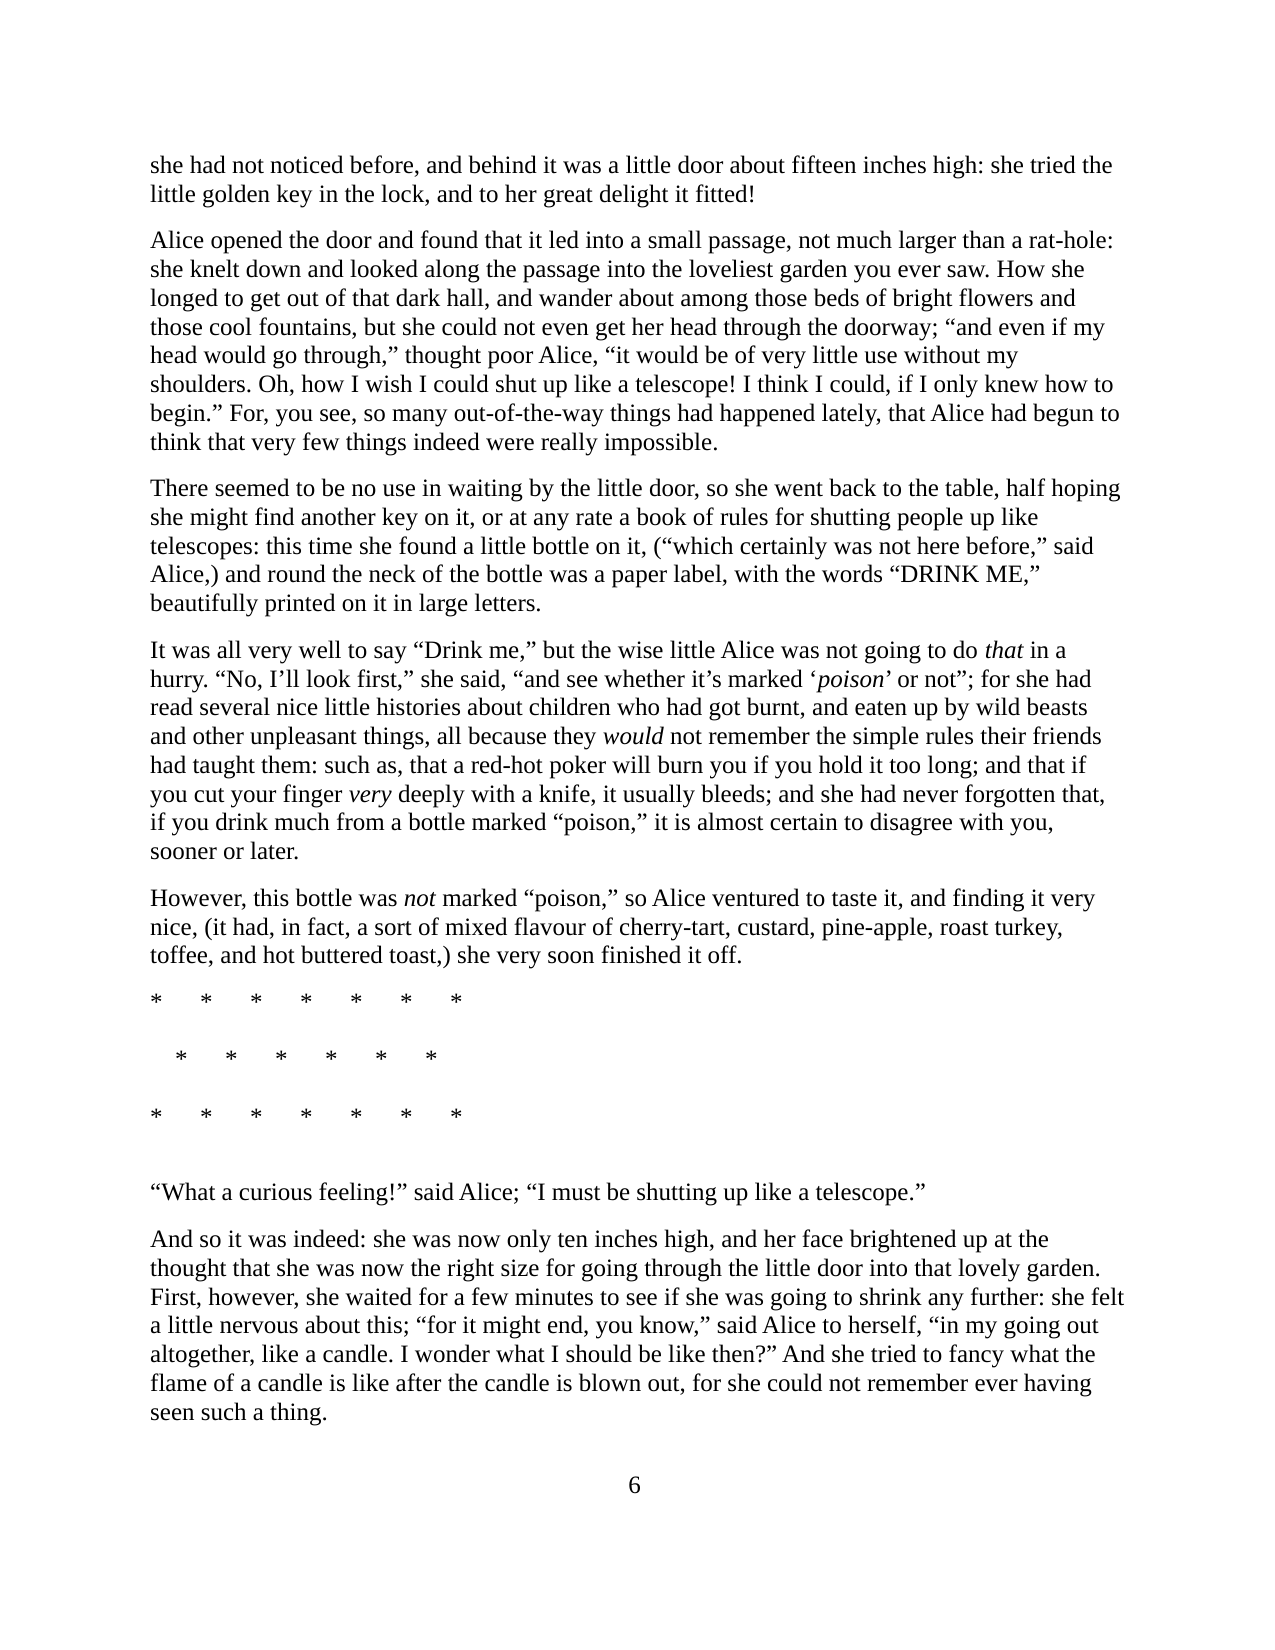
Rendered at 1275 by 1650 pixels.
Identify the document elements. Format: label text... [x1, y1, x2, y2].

text However, this bottle was not marked “poison,” so Alice ventured to taste it, and finding it very nice, (it had, in fact, a sort of mixed flavour of cherry-tart, custard, pine-apple, roast turkey, toffee, and hot buttered toast,) she very soon finished it off. [150, 883, 1125, 969]
text she had not noticed before, and behind it was a little door about fifteen inches high: she tried the little golden key in the lock, and to her great delight it fitted! [150, 150, 1125, 207]
text “What a curious feeling!” said Alice; “I must be shutting up like a telescope.” [150, 1177, 1125, 1206]
text * * * * * * * * * * * * * * * * * * * * [150, 987, 1125, 1159]
text Alice opened the door and found that it led into a small passage, not much larger than a rat-hole: she knelt down and looked along the passage into the loveliest garden you ever saw. How she longed to get out of that dark hall, and wander about among those beds of bright flowers and those cool fountains, but she could not even get her head through the doorway; “and even if my head would go through,” thought poor Alice, “it would be of very little use without my shoulders. Oh, how I wish I could shut up like a telescope! I think I could, if I only knew how to begin.” For, you see, so many out-of-the-way things had happened lately, that Alice had begun to think that very few things indeed were really impossible. [150, 225, 1125, 455]
text And so it was indeed: she was now only ten inches high, and her face brightened up at the thought that she was now the right size for going through the little door into that lovely garden. First, however, she waited for a few minutes to see if she was going to shrink any further: she felt a little nervous about this; “for it might end, you know,” said Alice to herself, “in my going out altogether, like a candle. I wonder what I should be like then?” And she tried to fancy what the flame of a candle is like after the candle is blown out, for she could not remember ever having seen such a thing. [150, 1224, 1125, 1425]
text It was all very well to say “Drink me,” but the wise little Alice was not going to do that in a hurry. “No, I’ll look first,” she said, “and see whether it’s marked ‘poison’ or not”; for she had read several nice little histories about children who had got burnt, and eaten up by wild beasts and other unpleasant things, all because they would not remember the simple rules their friends had taught them: such as, that a red-hot poker will burn you if you hold it too long; and that if you cut your finger very deeply with a knife, it usually bleeds; and she had never forgotten that, if you drink much from a bottle marked “poison,” it is almost certain to disagree with you, sooner or later. [150, 635, 1125, 865]
text There seemed to be no use in waiting by the little door, so she went back to the table, half hoping she might find another key on it, or at any rate a book of rules for shutting people up like telescopes: this time she found a little bottle on it, (“which certainly was not here before,” said Alice,) and round the neck of the bottle was a paper label, with the words “DRINK ME,” beautifully printed on it in large letters. [150, 473, 1125, 617]
